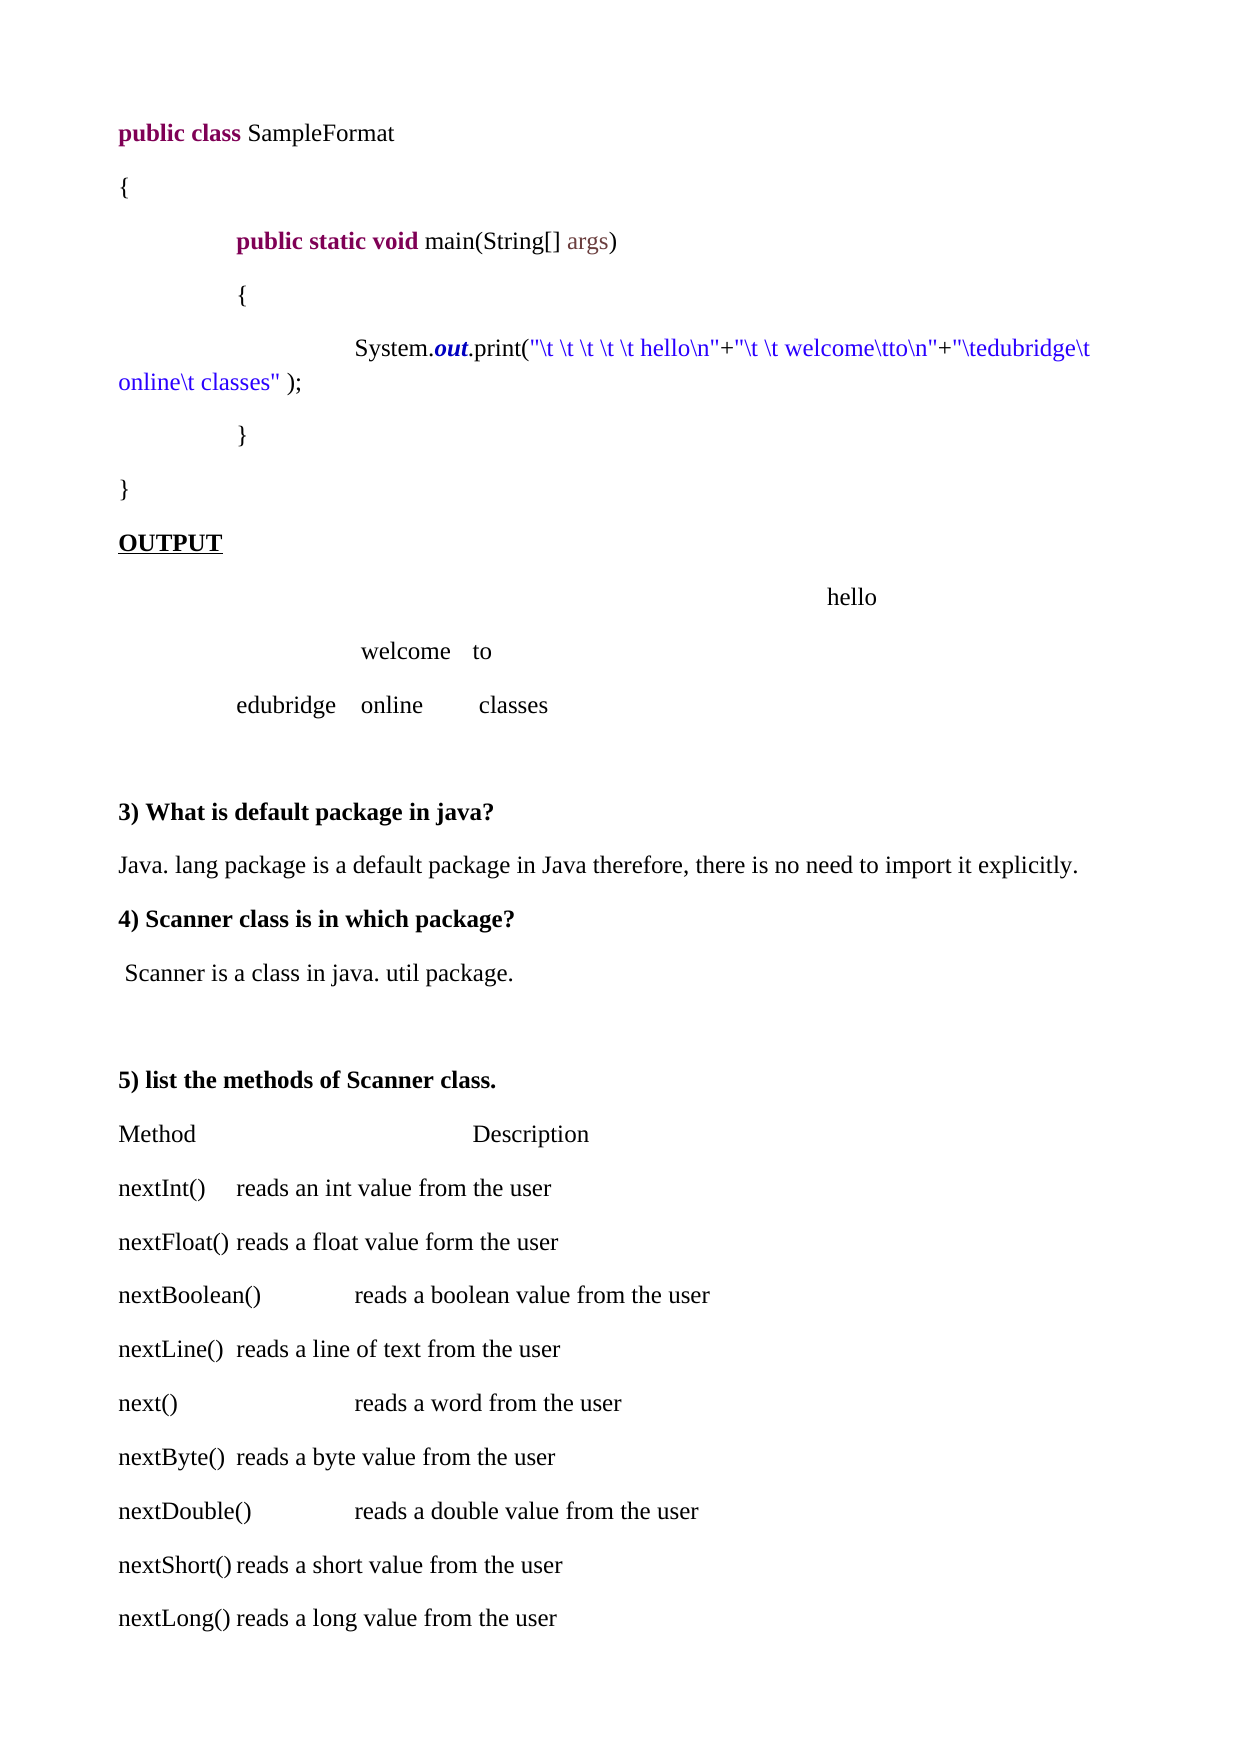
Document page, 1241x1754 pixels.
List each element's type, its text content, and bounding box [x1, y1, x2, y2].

text } [118, 420, 1122, 449]
text { [118, 172, 1122, 201]
text OUTPUT [118, 528, 1122, 557]
text } [118, 474, 1122, 503]
text Scanner is a class in java. util package. [118, 958, 1122, 987]
text welcome to [118, 636, 1122, 664]
text public class SampleFormat [118, 118, 1122, 147]
text nextFloat() reads a float value form the user [118, 1227, 1122, 1255]
text nextLine() reads a line of text from the user [118, 1334, 1122, 1363]
text nextInt() reads an int value from the user [118, 1173, 1122, 1201]
text Java. lang package is a default package in Java therefore, there is no need to import it explicitly. [118, 850, 1122, 879]
text next() reads a word from the user [118, 1388, 1122, 1417]
text 3) What is default package in java? [118, 797, 1122, 825]
text nextByte() reads a byte value from the user [118, 1442, 1122, 1471]
text 5) list the methods of Scanner class. [118, 1065, 1122, 1094]
text Method Description [118, 1119, 1122, 1148]
text System.out.print("\t \t \t \t \t hello\n"+"\t \t welcome\tto\n"+"\tedubridge\t online\t classes" ); [118, 333, 1122, 395]
text nextLong() reads a long value from the user [118, 1603, 1122, 1632]
text nextDouble() reads a double value from the user [118, 1496, 1122, 1524]
text public static void main(String[] args) [118, 226, 1122, 254]
text nextShort() reads a short value from the user [118, 1550, 1122, 1578]
text edubridge online classes [118, 690, 1122, 718]
text 4) Scanner class is in which package? [118, 904, 1122, 933]
text hello [118, 582, 1122, 611]
text { [118, 280, 1122, 308]
text nextBoolean() reads a boolean value from the user [118, 1280, 1122, 1309]
